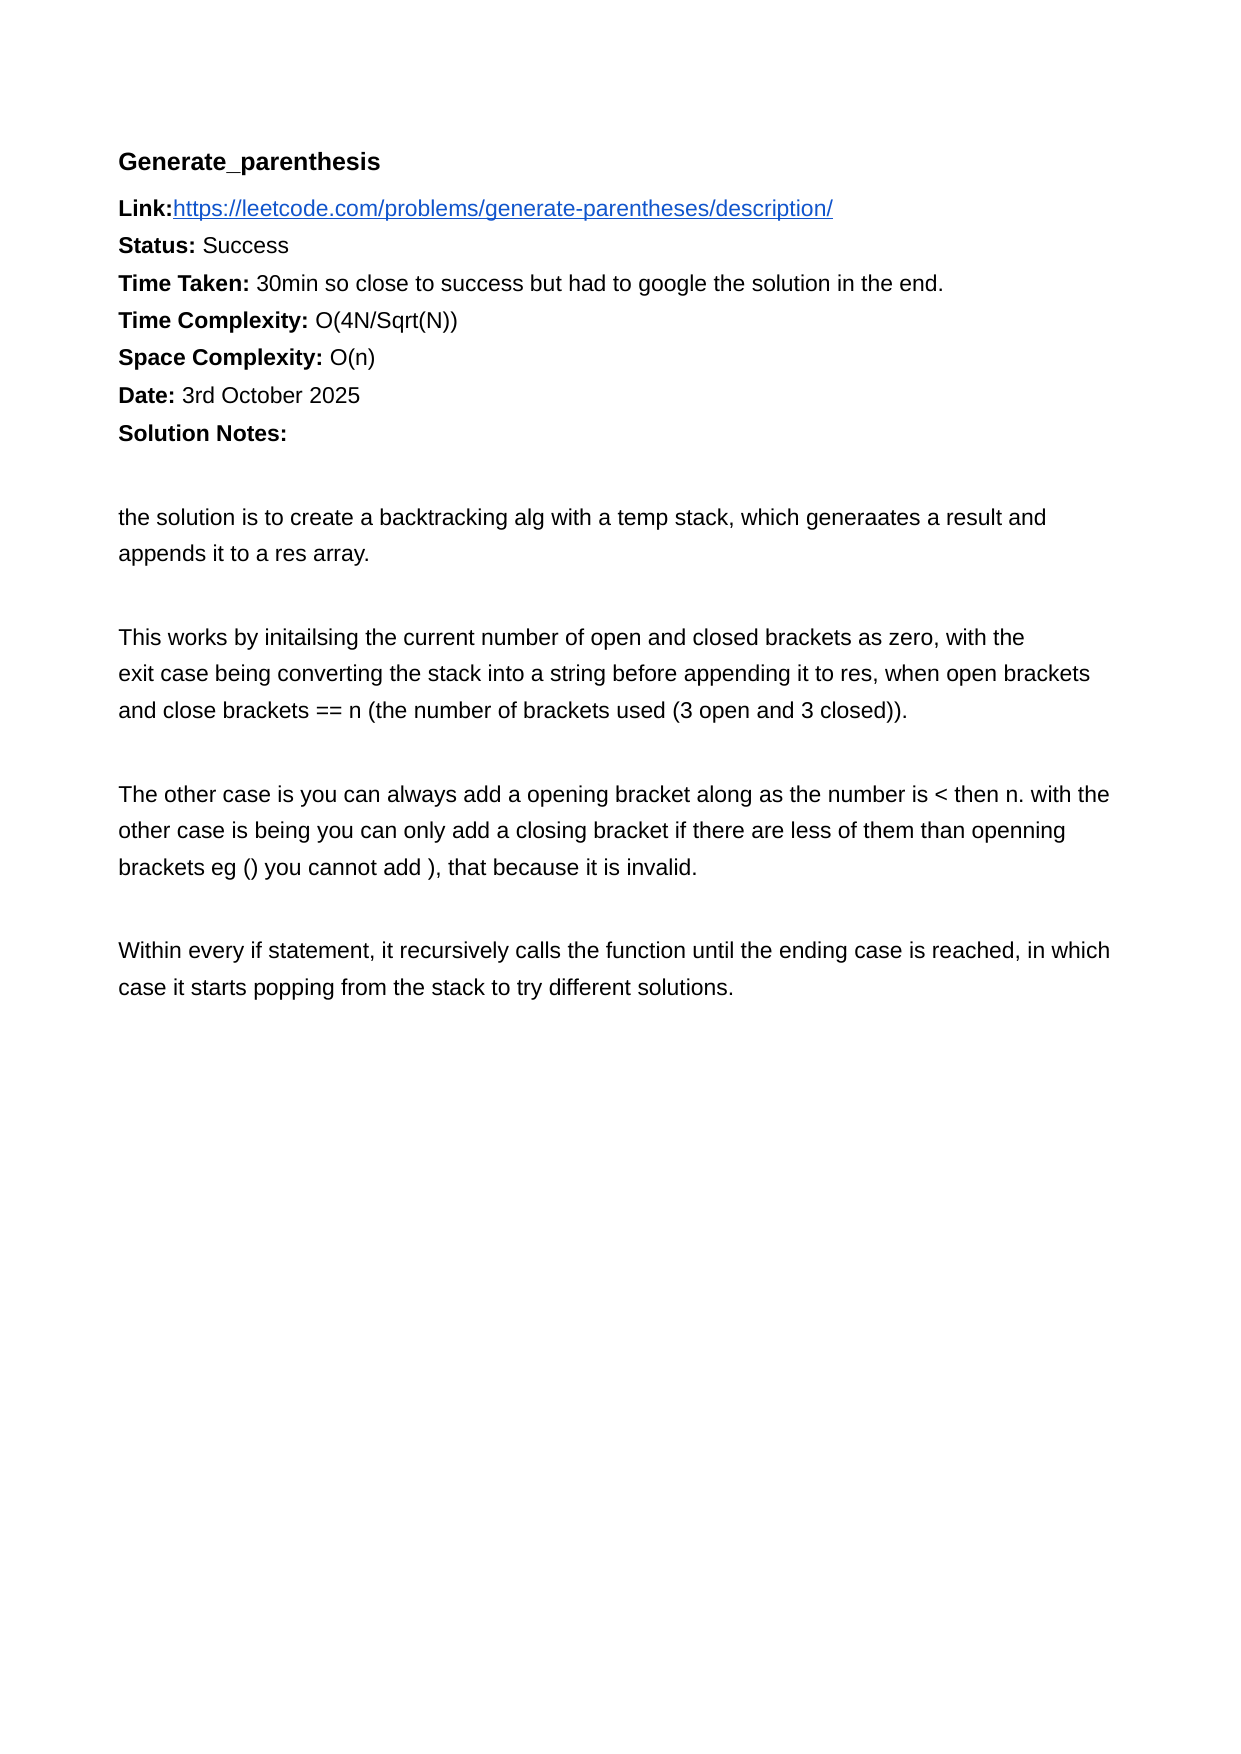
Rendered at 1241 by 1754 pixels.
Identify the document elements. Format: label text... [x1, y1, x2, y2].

text Within every if statement, it recursively calls the function until the ending case is reached, in which case it starts popping from the stack to try different solutions. [118, 937, 1122, 1000]
text Time Taken: 30min so close to success but had to google the solution in the end. [118, 268, 1122, 297]
text Solution Notes: [118, 420, 1122, 446]
text Time Complexity: O(4N/Sqrt(N)) [118, 307, 1122, 334]
text Space Complexity: O(n) [118, 344, 1122, 370]
text exit case being converting the stack into a string before appending it to res, when open brackets and close brackets == n (the number of brackets used (3 open and 3 closed)). [118, 660, 1122, 723]
text Status: Success [118, 232, 1122, 258]
text This works by initailsing the current number of open and closed brackets as zero, with the [118, 624, 1122, 650]
text The other case is you can always add a opening bracket along as the number is < then n. with the other case is being you can only add a closing bracket if there are less of them than openning brackets eg () you cannot add ), that because it is invalid. [118, 781, 1122, 880]
text Link:https://leetcode.com/problems/generate-parentheses/description/ [118, 195, 1122, 222]
text the solution is to create a backtracking alg with a temp stack, which generaates a result and appends it to a res array. [118, 504, 1122, 566]
text Date: 3rd October 2025 [118, 380, 1122, 409]
subtitle Generate_parenthesis [118, 147, 1122, 176]
